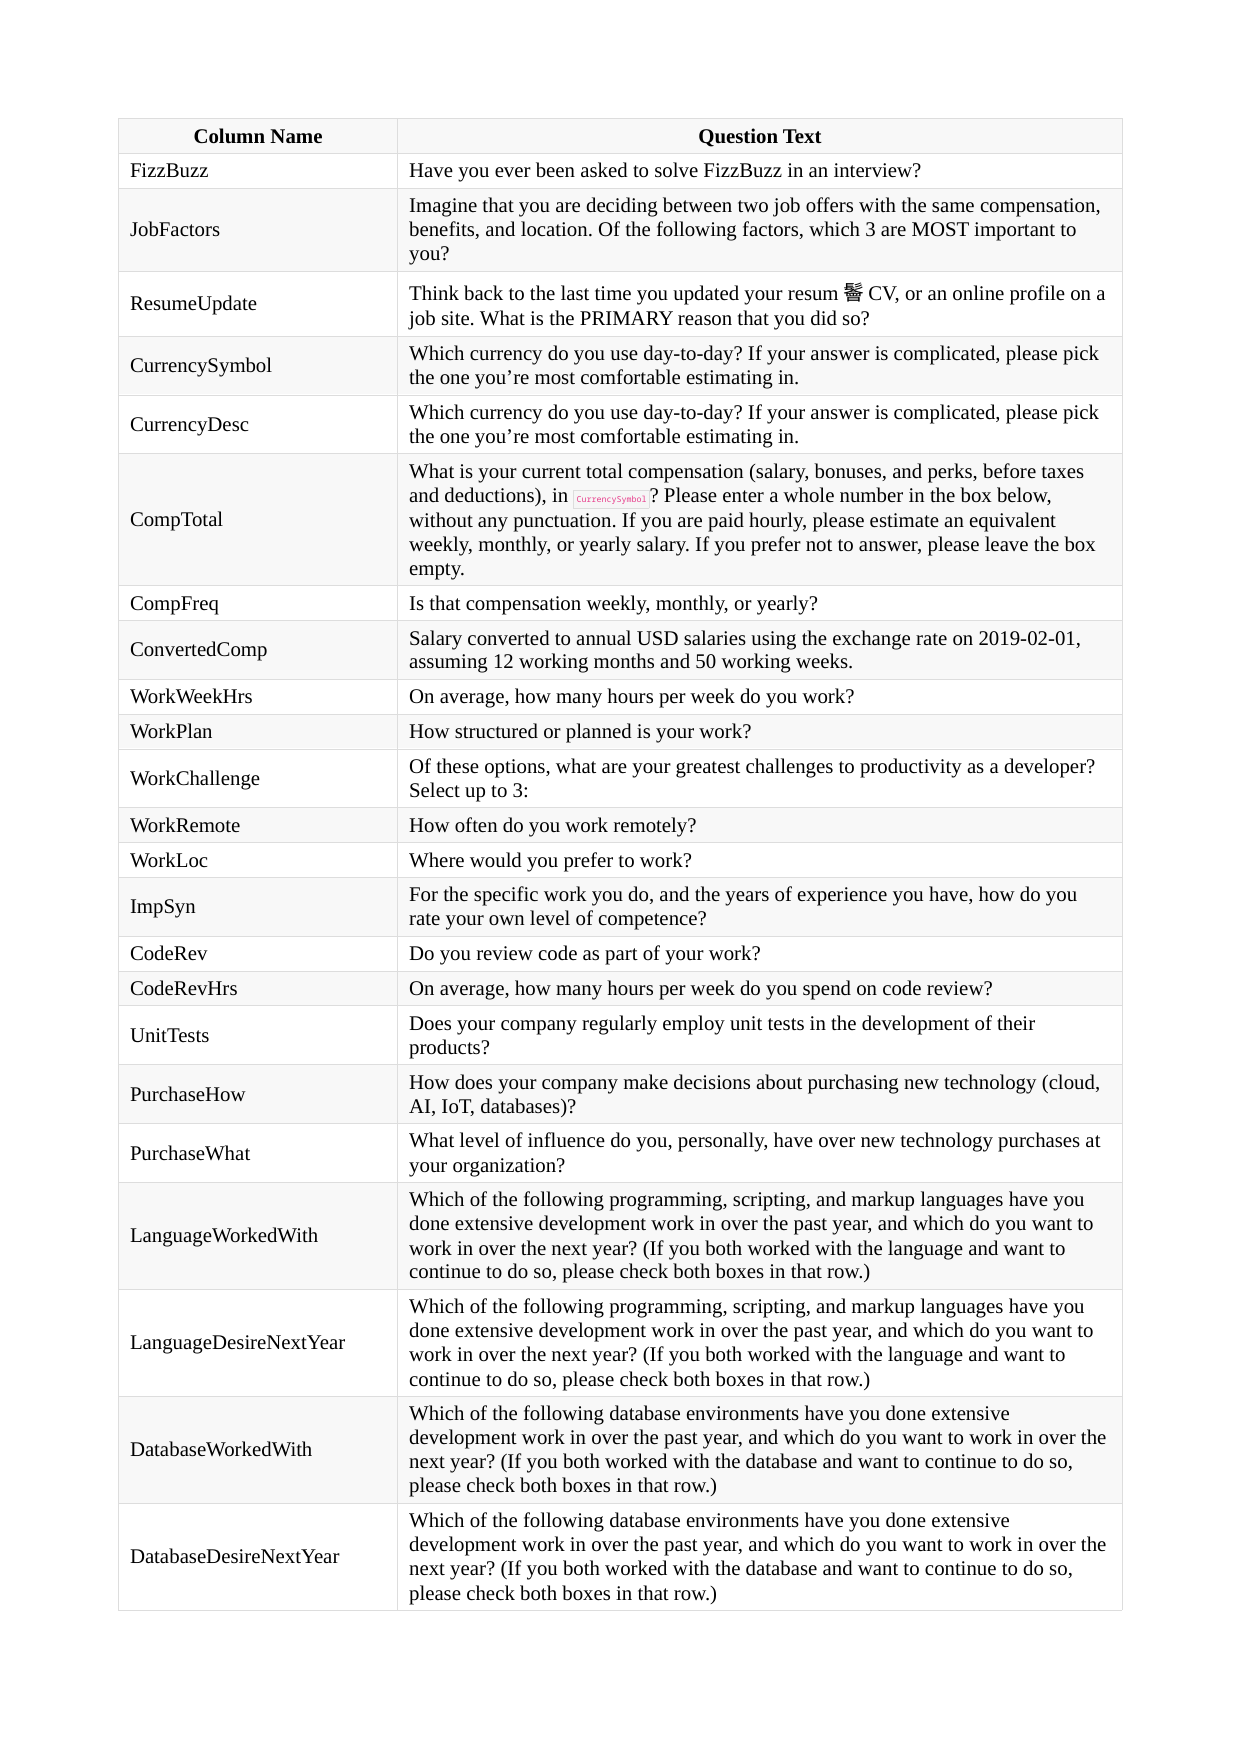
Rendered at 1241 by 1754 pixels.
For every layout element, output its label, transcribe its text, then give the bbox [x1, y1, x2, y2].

table_cell On average, how many hours per week do you spend on code review? [398, 972, 1122, 1005]
table_cell On average, how many hours per week do you work? [398, 680, 1122, 714]
table_cell Do you review code as part of your work? [398, 937, 1122, 971]
table_cell WorkPlan [119, 715, 397, 748]
table_cell CurrencyDesc [119, 396, 397, 453]
table_cell What level of influence do you, personally, have over new technology purchases at your organization? [398, 1124, 1122, 1182]
table_cell How structured or planned is your work? [398, 715, 1122, 748]
table_cell Which of the following programming, scripting, and markup languages have you done extensive development work in over the past year, and which do you want to work in over the next year? (If you both worked with the language and want to continue to do so, please check both boxes in that row.) [398, 1290, 1122, 1396]
table_cell Salary converted to annual USD salaries using the exchange rate on 2019-02-01, assuming 12 working months and 50 working weeks. [398, 621, 1122, 679]
table_cell Imagine that you are deciding between two job offers with the same compensation, benefits, and location. Of the following factors, which 3 are MOST important to you? [398, 189, 1122, 271]
table_cell CompTotal [119, 454, 397, 585]
table_cell WorkRemote [119, 808, 397, 842]
table_cell WorkChallenge [119, 750, 397, 807]
table_cell LanguageDesireNextYear [119, 1290, 397, 1396]
table_cell LanguageWorkedWith [119, 1183, 397, 1289]
table_cell Which currency do you use day-to-day? If your answer is complicated, please pick the one you’re most comfortable estimating in. [398, 396, 1122, 453]
table_cell Which of the following programming, scripting, and markup languages have you done extensive development work in over the past year, and which do you want to work in over the next year? (If you both worked with the language and want to continue to do so, please check both boxes in that row.) [398, 1183, 1122, 1289]
table_cell What is your current total compensation (salary, bonuses, and perks, before taxes and deductions), in CurrencySymbol? Please enter a whole number in the box below, without any punctuation. If you are paid hourly, please estimate an equivalent weekly, monthly, or yearly salary. If you prefer not to answer, please leave the box empty. [398, 454, 1122, 585]
table_cell CurrencySymbol [119, 337, 397, 394]
table_cell Is that compensation weekly, monthly, or yearly? [398, 586, 1122, 620]
table_cell Which currency do you use day-to-day? If your answer is complicated, please pick the one you’re most comfortable estimating in. [398, 337, 1122, 394]
table_cell Of these options, what are your greatest challenges to productivity as a developer? Select up to 3: [398, 750, 1122, 807]
table_cell JobFactors [119, 189, 397, 271]
table_cell Have you ever been asked to solve FizzBuzz in an interview? [398, 154, 1122, 188]
table_cell PurchaseHow [119, 1065, 397, 1123]
table_cell Which of the following database environments have you done extensive development work in over the past year, and which do you want to work in over the next year? (If you both worked with the database and want to continue to do so, please check both boxes in that row.) [398, 1504, 1122, 1610]
table_cell How often do you work remotely? [398, 808, 1122, 842]
table_cell FizzBuzz [119, 154, 397, 188]
table_cell CompFreq [119, 586, 397, 620]
table_cell WorkLoc [119, 843, 397, 877]
table_cell UnitTests [119, 1006, 397, 1064]
table_cell How does your company make decisions about purchasing new technology (cloud, AI, IoT, databases)? [398, 1065, 1122, 1123]
table_cell Where would you prefer to work? [398, 843, 1122, 877]
table_cell Think back to the last time you updated your resum鬠CV, or an online profile on a job site. What is the PRIMARY reason that you did so? [398, 272, 1122, 336]
table_cell Which of the following database environments have you done extensive development work in over the past year, and which do you want to work in over the next year? (If you both worked with the database and want to continue to do so, please check both boxes in that row.) [398, 1397, 1122, 1503]
table_cell CodeRev [119, 937, 397, 971]
table_header Column Name [119, 119, 397, 153]
table_cell ImpSyn [119, 878, 397, 936]
table_cell Does your company regularly employ unit tests in the development of their products? [398, 1006, 1122, 1064]
table_cell DatabaseWorkedWith [119, 1397, 397, 1503]
table_cell For the specific work you do, and the years of experience you have, how do you rate your own level of competence? [398, 878, 1122, 936]
table_cell CodeRevHrs [119, 972, 397, 1005]
table_header Question Text [398, 119, 1122, 153]
table_cell WorkWeekHrs [119, 680, 397, 714]
table_cell ResumeUpdate [119, 272, 397, 336]
table_cell ConvertedComp [119, 621, 397, 679]
table_cell PurchaseWhat [119, 1124, 397, 1182]
table_cell DatabaseDesireNextYear [119, 1504, 397, 1610]
